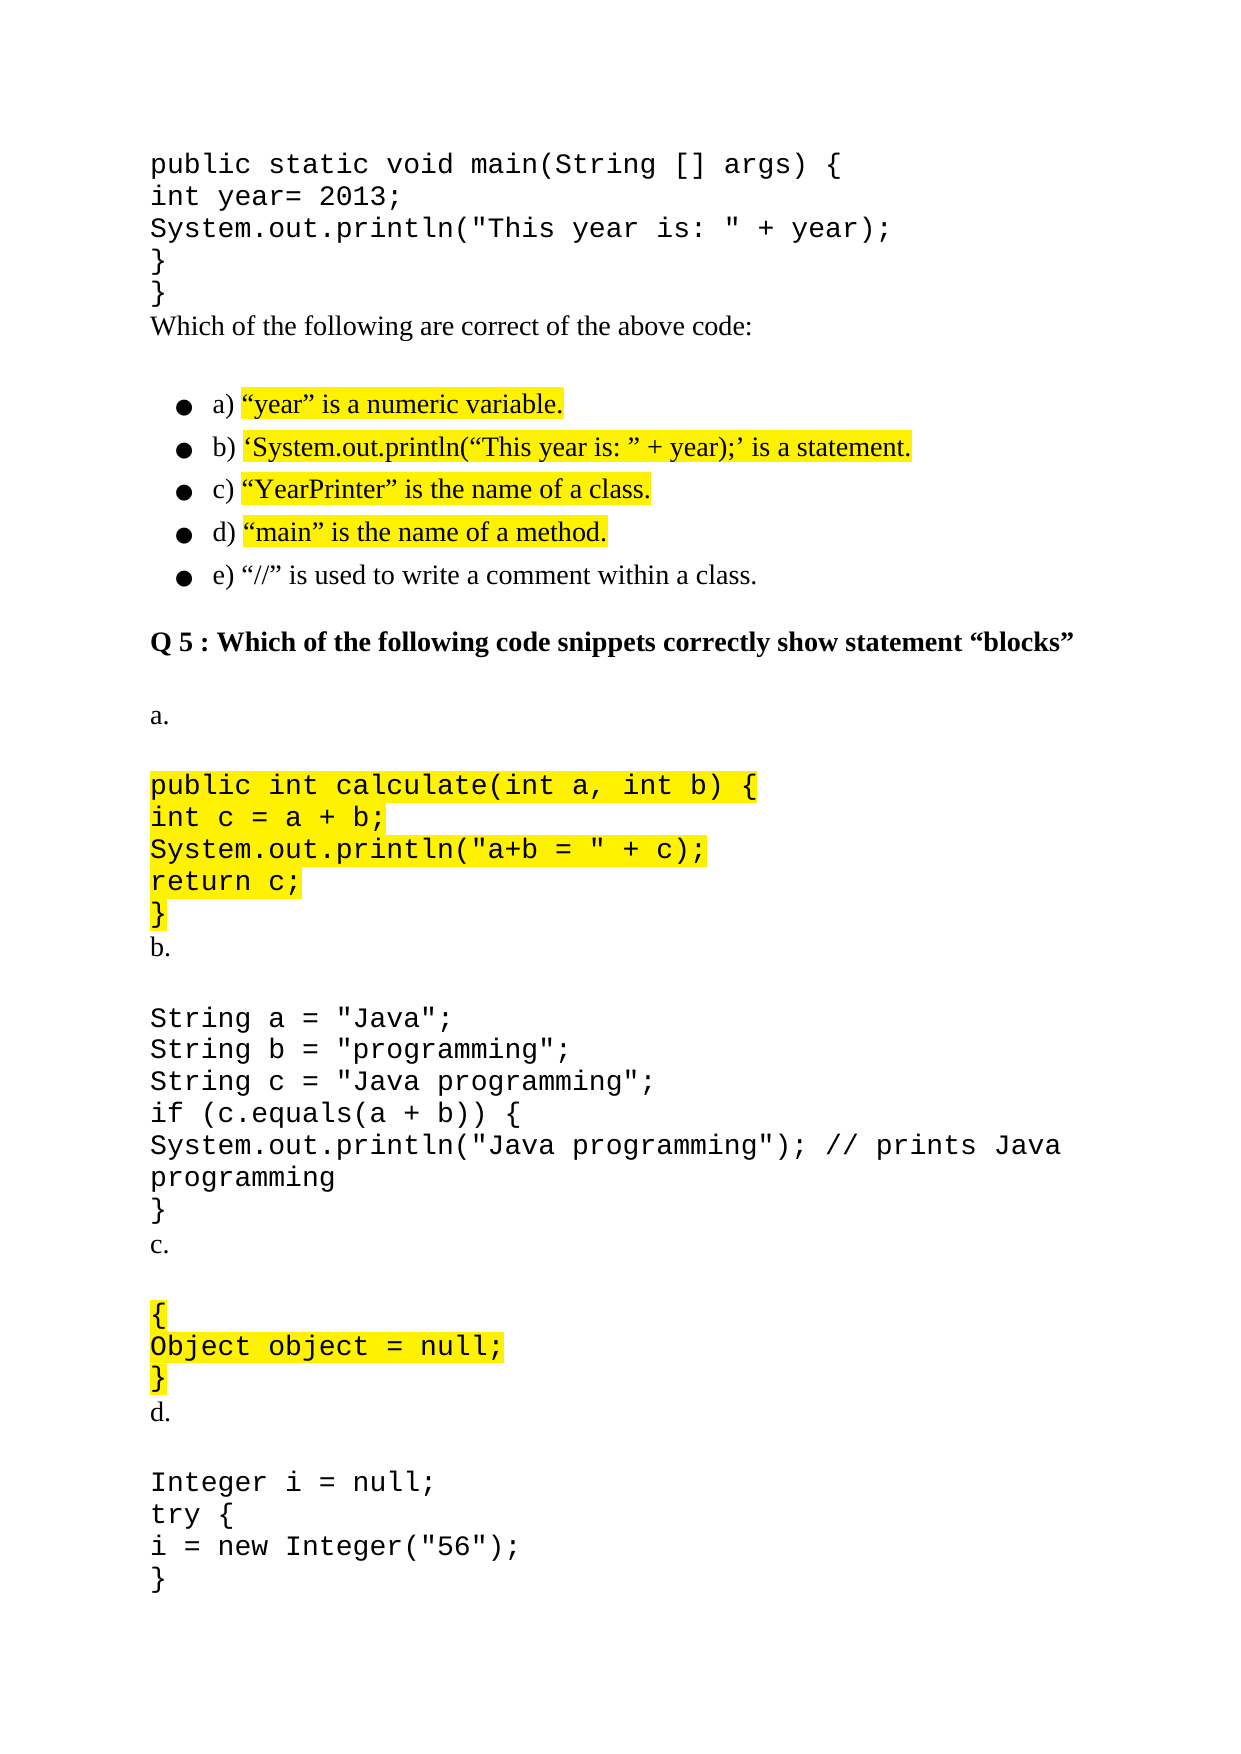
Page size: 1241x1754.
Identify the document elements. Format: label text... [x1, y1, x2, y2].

text Integer i = null; [150, 1468, 1090, 1500]
text int c = a + b; [150, 803, 1090, 835]
text System.out.println("This year is: " + year); [150, 214, 1090, 246]
list e) “//” is used to write a comment within a class. [175, 553, 1090, 596]
text try { [150, 1500, 1090, 1532]
text d. [150, 1395, 1090, 1428]
text Object object = null; [150, 1332, 1090, 1363]
list b) ‘System.out.println(“This year is: ” + year);’ is a statement. [175, 425, 1090, 468]
text b. [150, 931, 1090, 963]
text } [150, 1195, 1090, 1227]
list c) “YearPrinter” is the name of a class. [175, 468, 1090, 511]
text a. [150, 698, 1090, 731]
text if (c.equals(a + b)) { [150, 1099, 1090, 1131]
list a) “year” is a numeric variable. [175, 382, 1090, 425]
text String a = "Java"; [150, 1003, 1090, 1035]
text System.out.println("a+b = " + c); [150, 835, 1090, 867]
list d) “main” is the name of a method. [175, 511, 1090, 553]
text } [150, 277, 1090, 309]
text c. [150, 1227, 1090, 1259]
text i = new Integer("56"); [150, 1532, 1090, 1564]
text Q 5 : Which of the following code snippets correctly show statement “blocks” [150, 625, 1090, 657]
text String c = "Java programming"; [150, 1067, 1090, 1099]
text { [150, 1300, 1090, 1332]
text } [150, 899, 1090, 931]
text return c; [150, 867, 1090, 899]
text System.out.println("Java programming"); // prints Java programming [150, 1131, 1090, 1195]
text } [150, 1363, 1090, 1395]
text public int calculate(int a, int b) { [150, 771, 1090, 803]
text } [150, 1564, 1090, 1596]
text int year= 2013; [150, 182, 1090, 214]
text Which of the following are correct of the above code: [150, 309, 1090, 342]
text public static void main(String [] args) { [150, 150, 1090, 182]
text } [150, 246, 1090, 277]
text String b = "programming"; [150, 1035, 1090, 1067]
